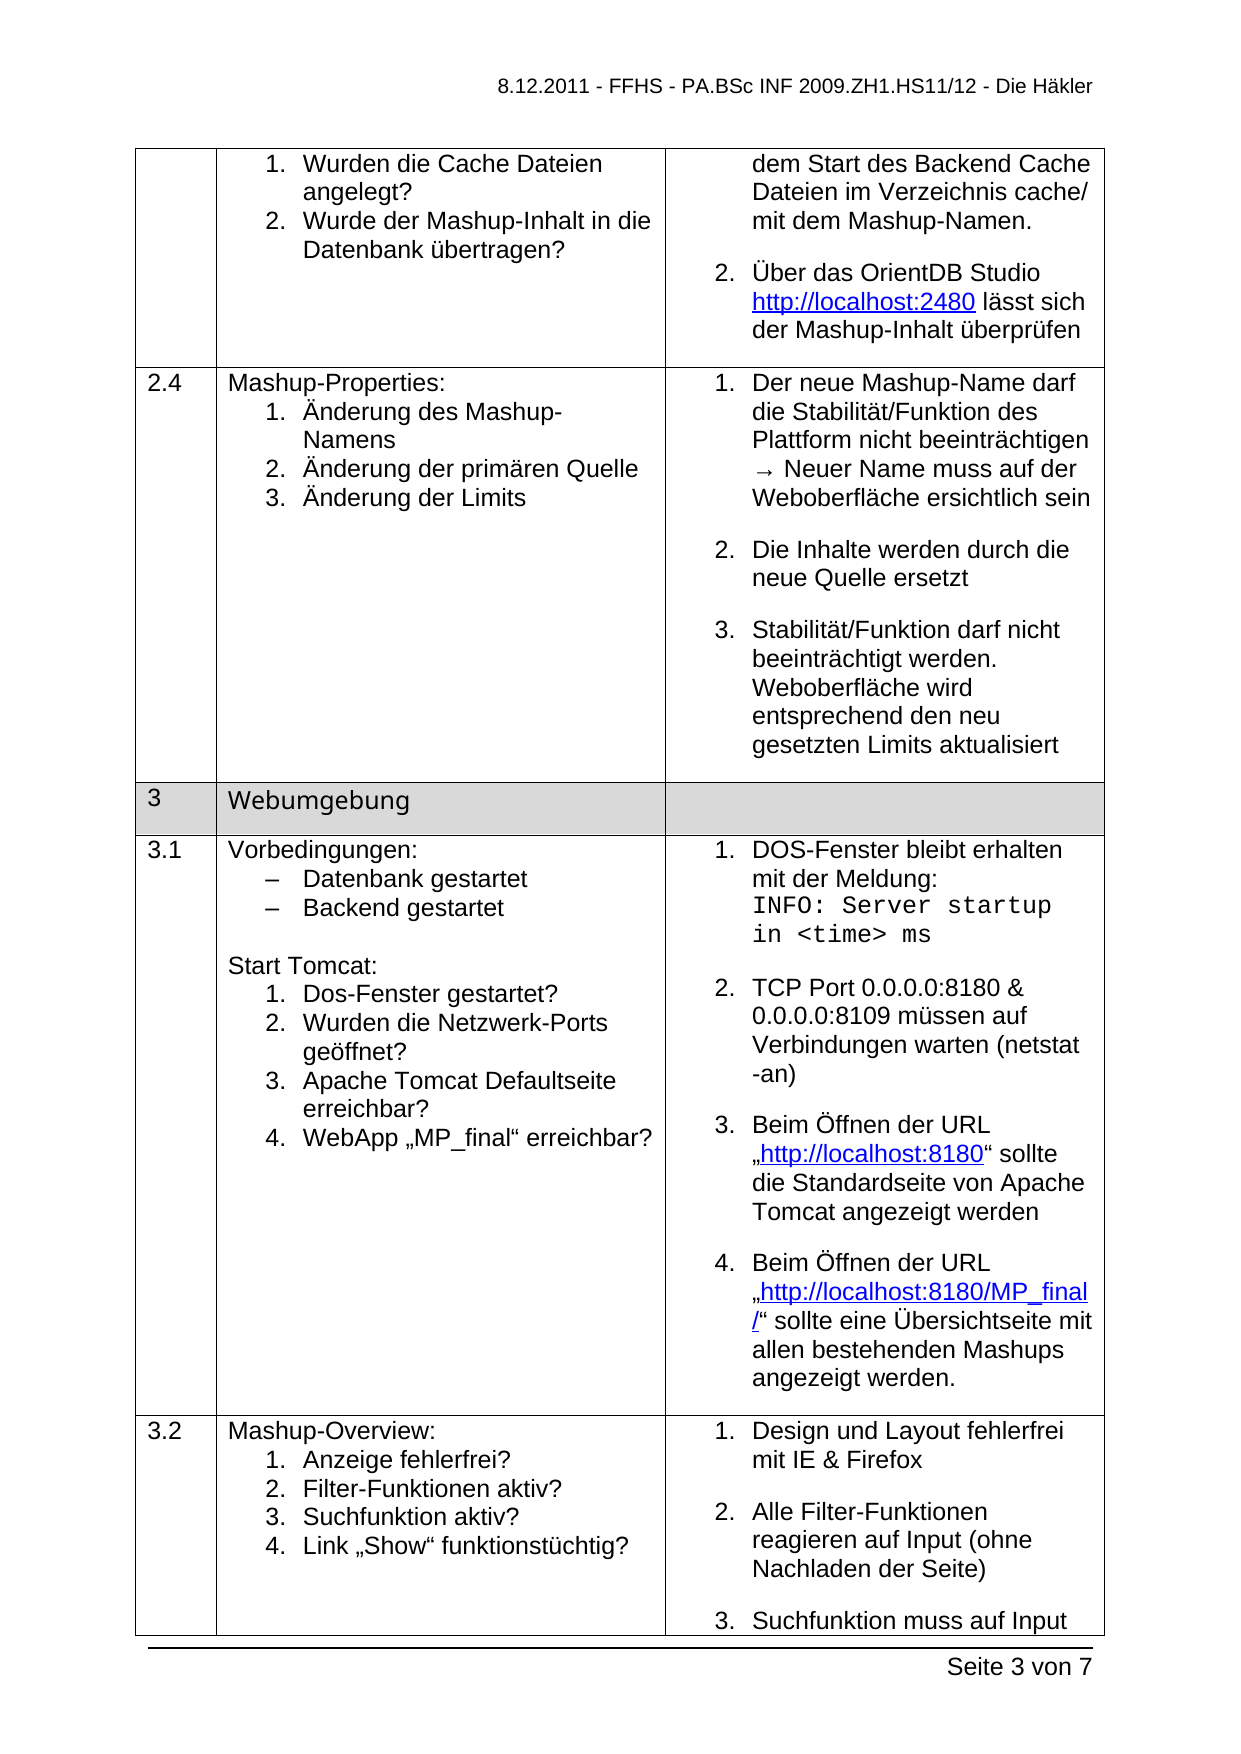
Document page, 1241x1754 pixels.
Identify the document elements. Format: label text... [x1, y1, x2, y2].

table_cell [136, 149, 216, 367]
table_cell Vorbedingungen: Datenbank gestartet Backend gestartet Start Tomcat: Dos-Fenster gestartet? Wurden die Netzwerk-Ports geöffnet? Apache Tomcat Defaultseite erreichbar? WebApp „MP_final“ erreichbar? [217, 836, 665, 1415]
table_cell Webumgebung [217, 783, 665, 834]
table_cell Mashup-Properties: Änderung des Mashup-Namens Änderung der primären Quelle Änderung der Limits [217, 368, 665, 782]
table_cell 3.1 [136, 836, 216, 1415]
table_cell Mashup-Overview: Anzeige fehlerfrei? Filter-Funktionen aktiv? Suchfunktion aktiv? Link „Show“ funktionstüchtig? [217, 1416, 665, 1634]
table_cell dem Start des Backend Cache Dateien im Verzeichnis cache/ mit dem Mashup-Namen. Über das OrientDB Studio http://localhost:2480 lässt sich der Mashup-Inhalt überprüfen [666, 149, 1104, 367]
table_cell Ablage: Wurden die Cache Dateien angelegt? Wurde der Mashup-Inhalt in die Datenbank übertragen? [217, 149, 665, 367]
table_cell Der neue Mashup-Name darf die Stabilität/Funktion des Plattform nicht beeinträchtigen → Neuer Name muss auf der Weboberfläche ersichtlich sein Die Inhalte werden durch die neue Quelle ersetzt Stabilität/Funktion darf nicht beeinträchtigt werden. Weboberfläche wird entsprechend den neu gesetzten Limits aktualisiert [666, 368, 1104, 782]
table_cell 3 [136, 783, 216, 834]
table_cell DOS-Fenster bleibt erhalten mit der Meldung: INFO: Server startup in <time> ms TCP Port 0.0.0.0:8180 & 0.0.0.0:8109 müssen auf Verbindungen warten (netstat -an) Beim Öffnen der URL „http://localhost:8180“ sollte die Standardseite von Apache Tomcat angezeigt werden Beim Öffnen der URL „http://localhost:8180/MP_final/“ sollte eine Übersichtseite mit allen bestehenden Mashups angezeigt werden. [666, 836, 1104, 1415]
table_cell Design und Layout fehlerfrei mit IE & Firefox Alle Filter-Funktionen reagieren auf Input (ohne Nachladen der Seite) Suchfunktion muss auf Input [666, 1416, 1104, 1634]
table_cell [666, 783, 1104, 834]
table_cell 2.4 [136, 368, 216, 782]
table_cell 3.2 [136, 1416, 216, 1634]
